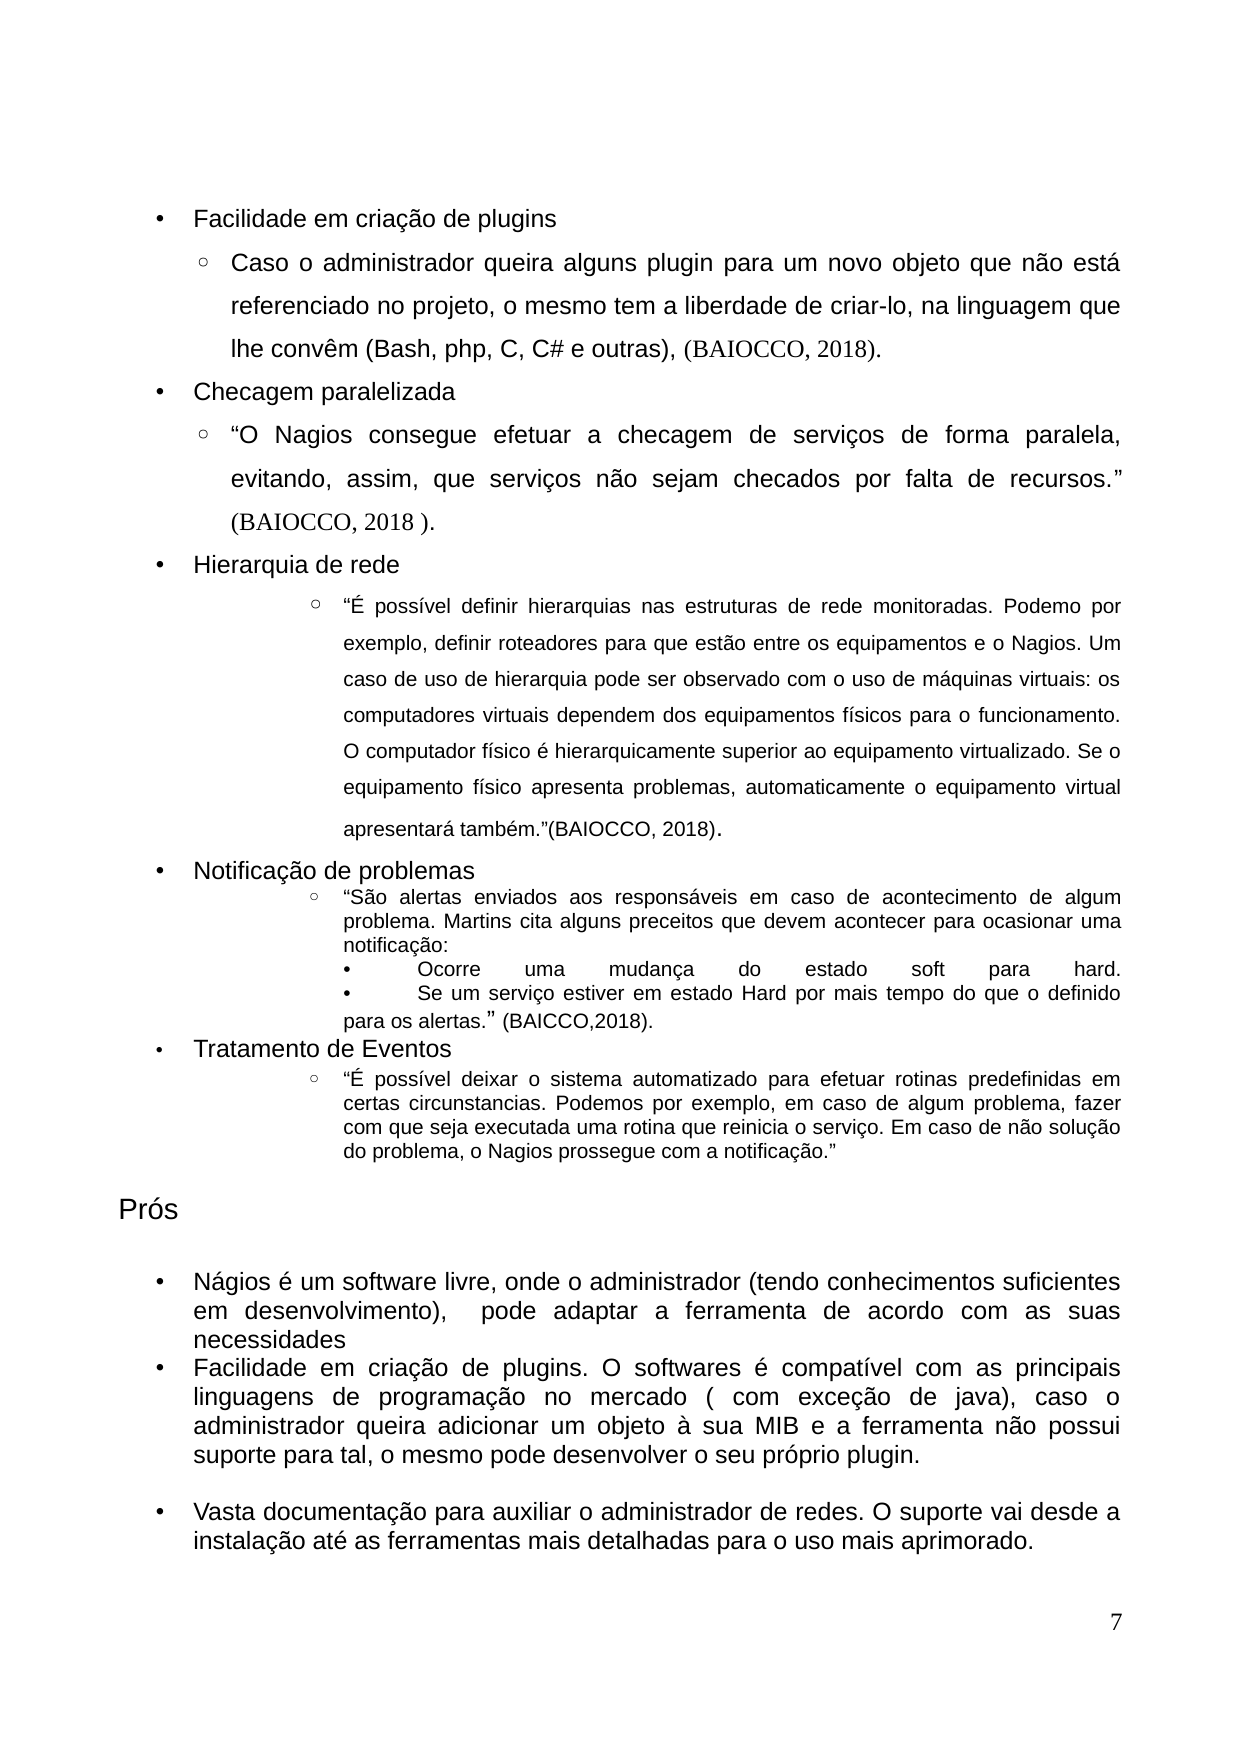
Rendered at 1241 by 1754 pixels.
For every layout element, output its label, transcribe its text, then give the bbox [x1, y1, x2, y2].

list Checagem paralelizada [156, 377, 1122, 406]
list Notificação de problemas [156, 856, 1122, 885]
list Hierarquia de rede [156, 550, 1122, 579]
list “São alertas enviados aos responsáveis em caso de acontecimento de algum problema. Martins cita alguns preceitos que devem acontecer para ocasionar uma notificação: • Ocorre uma mudança do estado soft para hard. • Se um serviço estiver em estado Hard por mais tempo do que o definido para os alertas.” (BAICCO,2018). [306, 885, 1122, 1034]
list Caso o administrador queira alguns plugin para um novo objeto que não está referenciado no projeto, o mesmo tem a liberdade de criar-lo, na linguagem que lhe convêm (Bash, php, C, C# e outras), (BAIOCCO, 2018). [193, 248, 1122, 363]
subtitle Prós [118, 1192, 1122, 1226]
list Vasta documentação para auxiliar o administrador de redes. O suporte vai desde a instalação até as ferramentas mais detalhadas para o uso mais aprimorado. [156, 1497, 1122, 1555]
list Nágios é um software livre, onde o administrador (tendo conhecimentos suficientes em desenvolvimento), pode adaptar a ferramenta de acordo com as suas necessidades [156, 1267, 1122, 1353]
list “É possível deixar o sistema automatizado para efetuar rotinas predefinidas em certas circunstancias. Podemos por exemplo, em caso de algum problema, fazer com que seja executada uma rotina que reinicia o serviço. Em caso de não solução do problema, o Nagios prossegue com a notificação.” [306, 1067, 1122, 1163]
list Facilidade em criação de plugins. O softwares é compatível com as principais linguagens de programação no mercado ( com exceção de java), caso o administrador queira adicionar um objeto à sua MIB e a ferramenta não possui suporte para tal, o mesmo pode desenvolver o seu próprio plugin. [156, 1353, 1122, 1468]
list Tratamento de Eventos [156, 1034, 1122, 1063]
list “O Nagios consegue efetuar a checagem de serviços de forma paralela, evitando, assim, que serviços não sejam checados por falta de recursos.” (BAIOCCO, 2018 ). [193, 420, 1122, 536]
list “É possível definir hierarquias nas estruturas de rede monitoradas. Podemo por exemplo, definir roteadores para que estão entre os equipamentos e o Nagios. Um caso de uso de hierarquia pode ser observado com o uso de máquinas virtuais: os computadores virtuais dependem dos equipamentos físicos para o funcionamento. O computador físico é hierarquicamente superior ao equipamento virtualizado. Se o equipamento físico apresenta problemas, automaticamente o equipamento virtual apresentará também.”(BAIOCCO, 2018). [306, 593, 1122, 842]
list Facilidade em criação de plugins [156, 204, 1122, 233]
